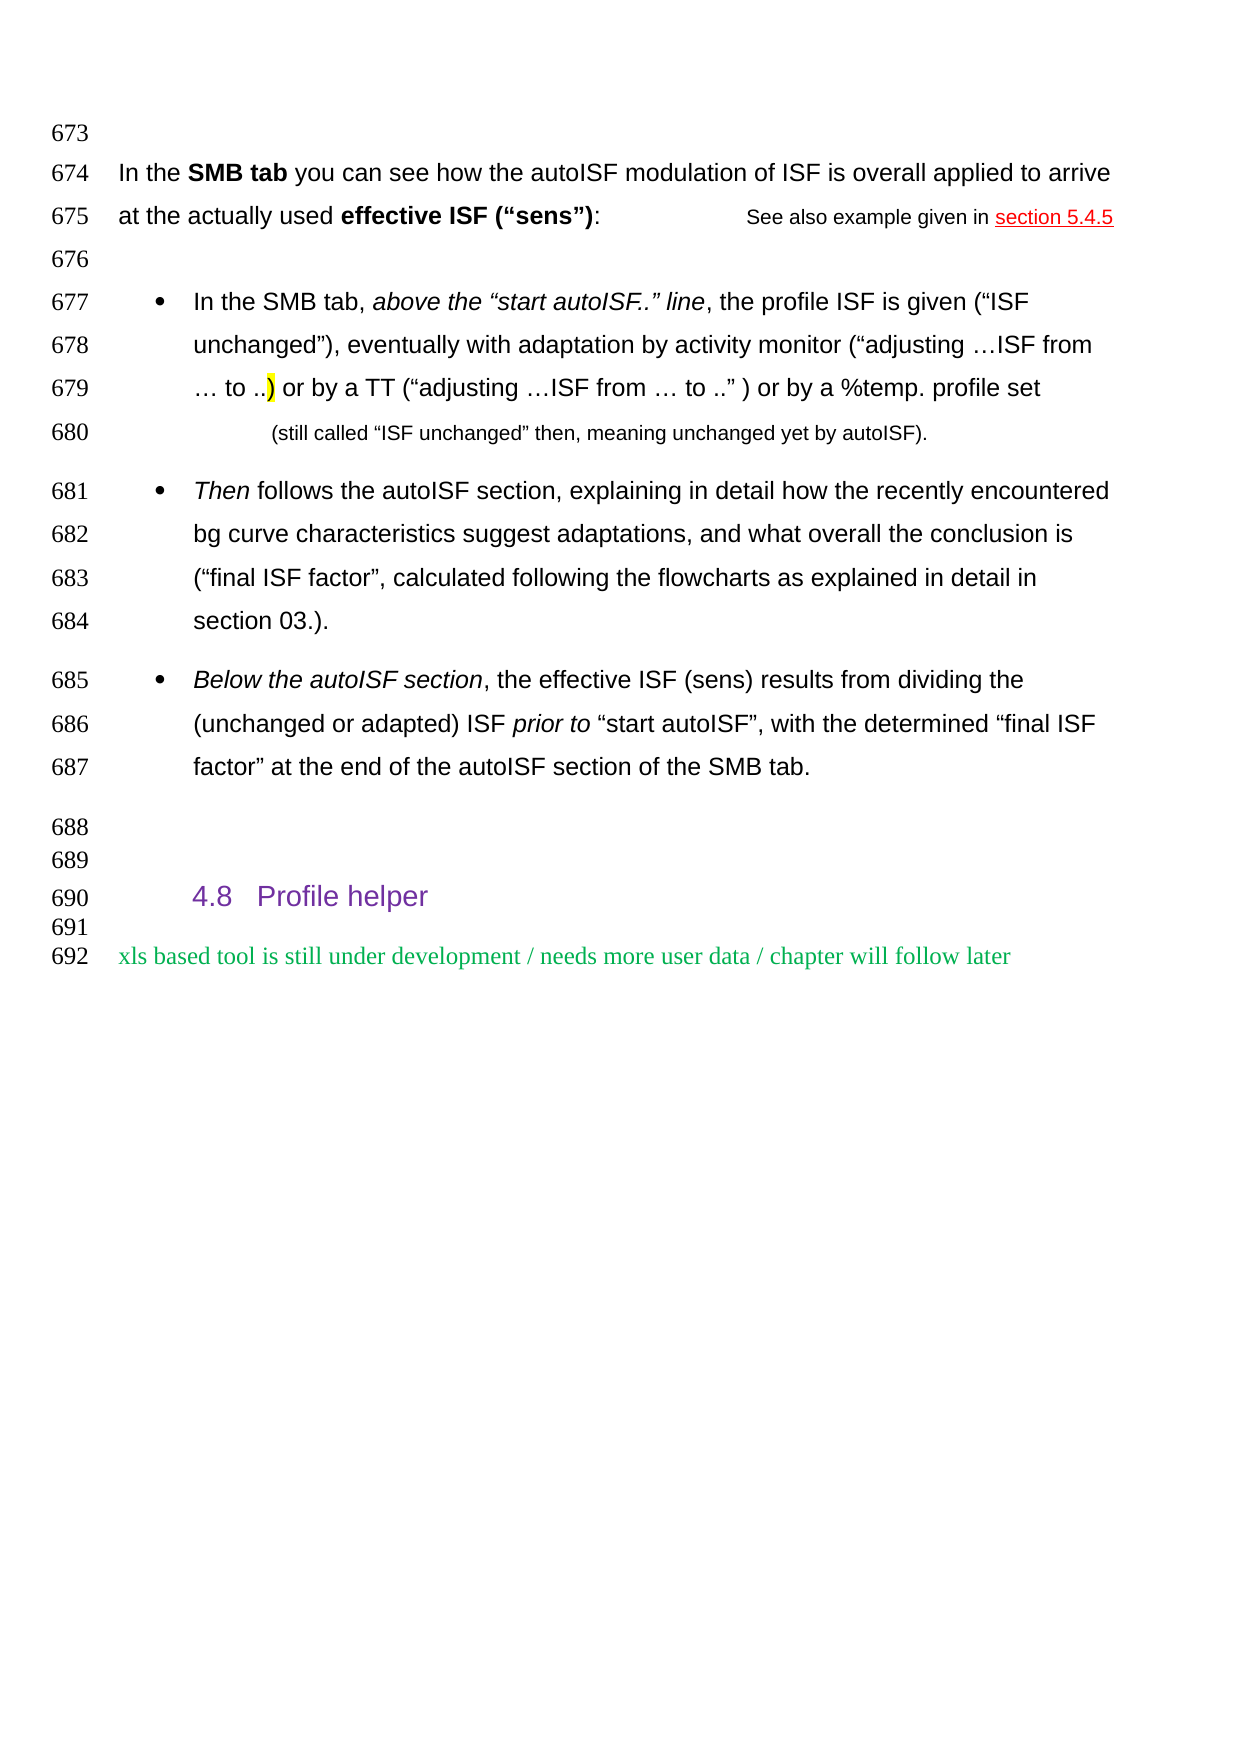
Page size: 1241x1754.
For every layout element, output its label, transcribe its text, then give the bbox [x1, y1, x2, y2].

text 4.8 Profile helper [192, 879, 1122, 912]
list Below the autoISF section, the effective ISF (sens) results from dividing the (unchanged or adapted) ISF prior to “start autoISF”, with the determined “final ISF factor” at the end of the autoISF section of the SMB tab. [156, 666, 1122, 781]
text xls based tool is still under development / needs more user data / chapter will follow later [118, 941, 1122, 970]
text In the SMB tab you can see how the autoISF modulation of ISF is overall applied to arrive at the actually used effective ISF (“sens”): See also example given in section 5.4.5 [118, 158, 1122, 229]
list Then follows the autoISF section, explaining in detail how the recently encountered bg curve characteristics suggest adaptations, and what overall the conclusion is (“final ISF factor”, calculated following the flowcharts as explained in detail in section 03.). [156, 476, 1122, 634]
list In the SMB tab, above the “start autoISF..” line, the profile ISF is given (“ISF unchanged”), eventually with adaptation by activity monitor (“adjusting …ISF from … to ..) or by a TT (“adjusting …ISF from … to ..” ) or by a %temp. profile set - (still called “ISF unchanged” then, meaning unchanged yet by autoISF). [156, 287, 1122, 445]
